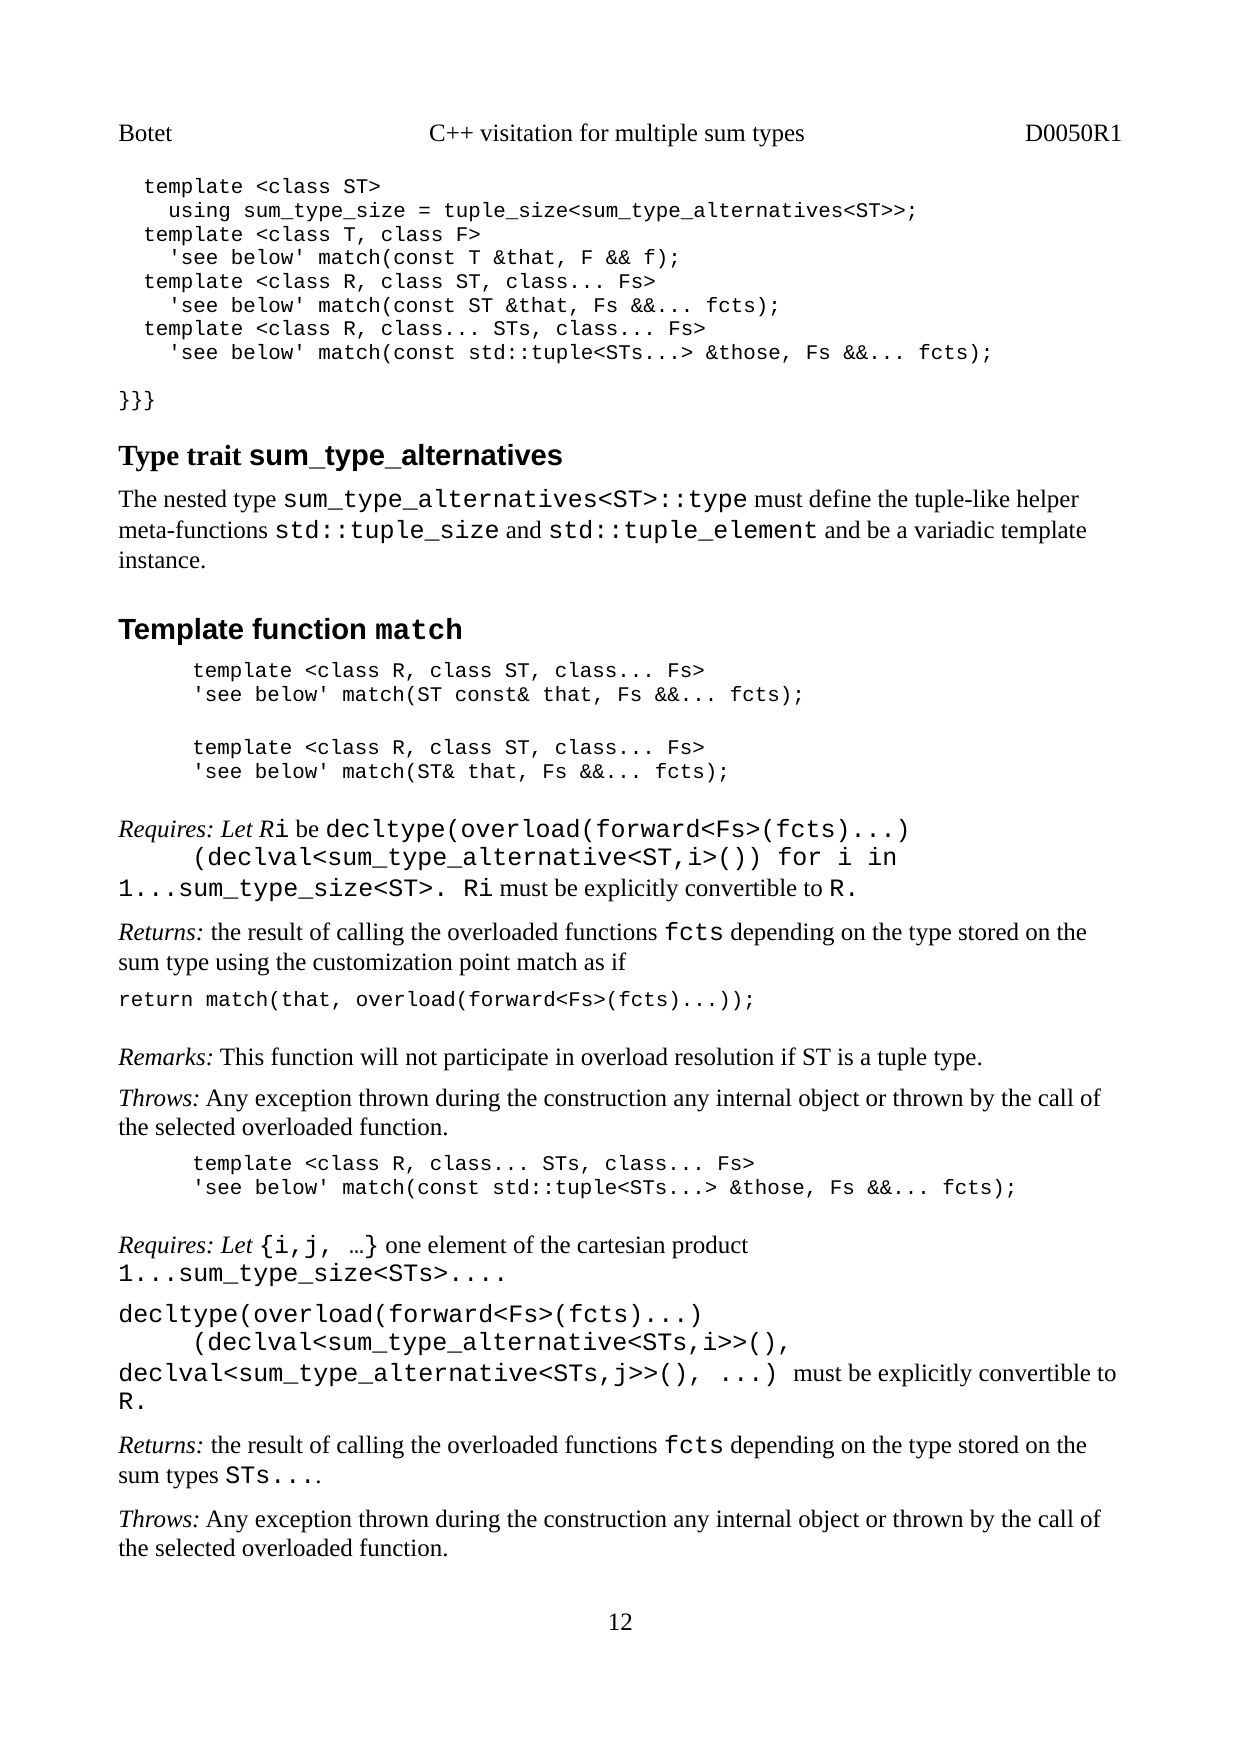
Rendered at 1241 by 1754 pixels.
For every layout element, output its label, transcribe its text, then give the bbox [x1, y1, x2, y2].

text Requires: Let {i,j, …} one element of the cartesian product 1...sum_type_size<STs>.... [118, 1230, 1122, 1289]
text Returns: the result of calling the overloaded functions fcts depending on the type stored on the sum types STs.... [118, 1430, 1122, 1491]
text }}} [118, 389, 1122, 413]
text template <class R, class ST, class... Fs> [192, 661, 1122, 684]
text 'see below' match(const ST &that, Fs &&... fcts); [118, 294, 1122, 318]
text template <class R, class ST, class... Fs> [118, 271, 1122, 294]
text return match(that, overload(forward<Fs>(fcts)...)); [118, 989, 1122, 1012]
text Throws: Any exception thrown during the construction any internal object or thrown by the call of the selected overloaded function. [118, 1083, 1122, 1141]
text Requires: Let Ri be decltype(overload(forward<Fs>(fcts)...) (declval<sum_type_alternative<ST,i>()) for i in 1...sum_type_size<ST>. Ri must be explicitly convertible to R. [118, 814, 1122, 904]
subtitle Type trait sum_type_alternatives [118, 438, 1122, 471]
text Returns: the result of calling the overloaded functions fcts depending on the type stored on the sum type using the customization point match as if [118, 917, 1122, 976]
text template <class R, class... STs, class... Fs> [118, 318, 1122, 342]
text template <class ST> [118, 176, 1122, 200]
text template <class R, class ST, class... Fs> [192, 737, 1122, 761]
text 'see below' match(const T &that, F && f); [118, 247, 1122, 271]
text 'see below' match(ST const& that, Fs &&... fcts); [192, 684, 1122, 708]
text 'see below' match(ST& that, Fs &&... fcts); [192, 761, 1122, 784]
text template <class T, class F> [118, 224, 1122, 247]
text Throws: Any exception thrown during the construction any internal object or thrown by the call of the selected overloaded function. [118, 1504, 1122, 1561]
subtitle Template function match [118, 612, 1122, 648]
text The nested type sum_type_alternatives<ST>::type must define the tuple-like helper meta-functions std::tuple_size and std::tuple_element and be a variadic template instance. [118, 484, 1122, 574]
text 'see below' match(const std::tuple<STs...> &those, Fs &&... fcts); [118, 342, 1122, 366]
text Remarks: This function will not participate in overload resolution if ST is a tuple type. [118, 1042, 1122, 1071]
text template <class R, class... STs, class... Fs> [192, 1153, 1122, 1177]
text decltype(overload(forward<Fs>(fcts)...) (declval<sum_type_alternative<STs,i>>(), declval<sum_type_alternative<STs,j>>(), ...) must be explicitly convertible to R. [118, 1301, 1122, 1417]
text using sum_type_size = tuple_size<sum_type_alternatives<ST>>; [118, 200, 1122, 224]
text 'see below' match(const std::tuple<STs...> &those, Fs &&... fcts); [192, 1177, 1122, 1200]
